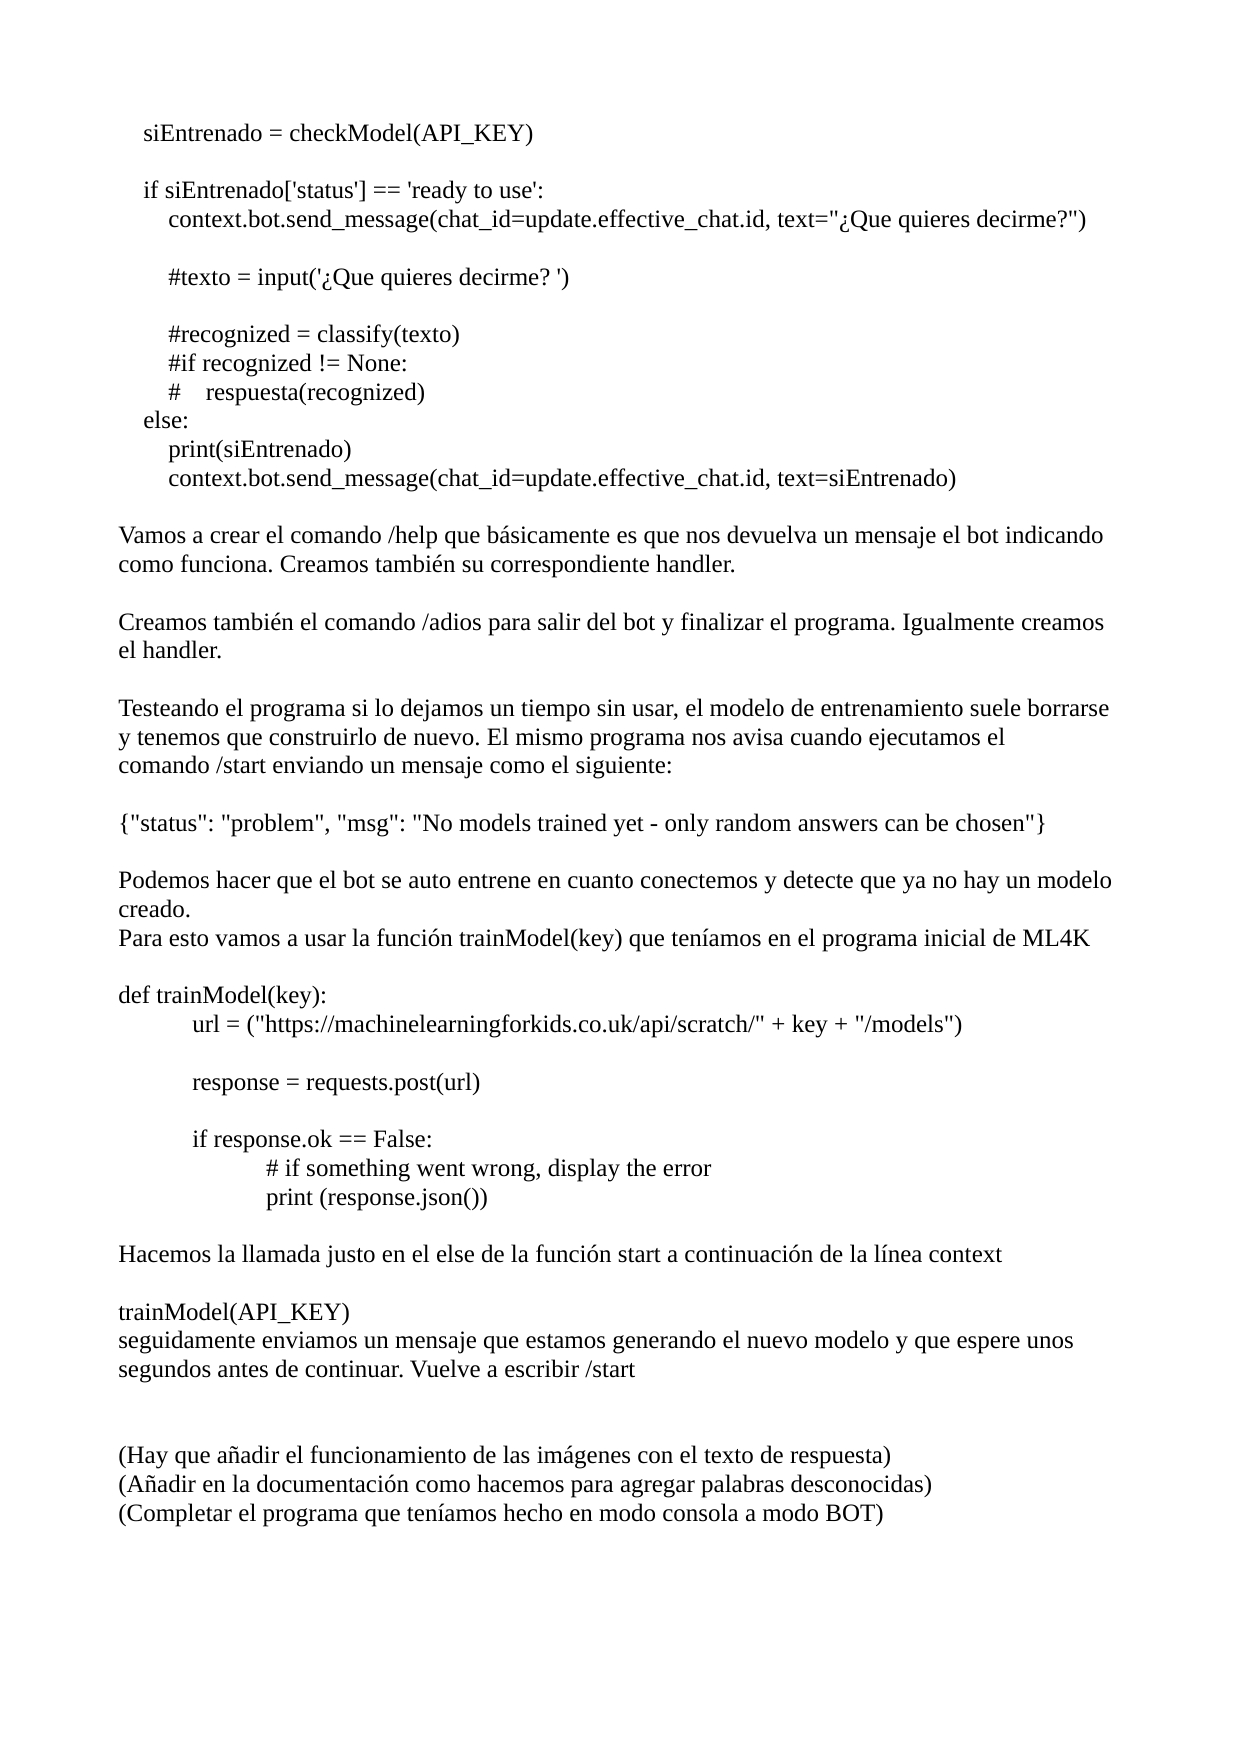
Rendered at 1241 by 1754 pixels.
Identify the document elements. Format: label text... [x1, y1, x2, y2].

text (Añadir en la documentación como hacemos para agregar palabras desconocidas) [118, 1469, 1122, 1498]
text Vamos a crear el comando /help que básicamente es que nos devuelva un mensaje el bot indicando como funciona. Creamos también su correspondiente handler. [118, 521, 1122, 578]
text #texto = input('¿Que quieres decirme? ') [118, 262, 1122, 291]
text Creamos también el comando /adios para salir del bot y finalizar el programa. Igualmente creamos el handler. [118, 607, 1122, 664]
text Hacemos la llamada justo en el else de la función start a continuación de la línea context [118, 1239, 1122, 1268]
text {"status": "problem", "msg": "No models trained yet - only random answers can be chosen"} [118, 808, 1122, 837]
text else: [118, 406, 1122, 434]
text print(siEntrenado) [118, 434, 1122, 463]
text response = requests.post(url) [118, 1067, 1122, 1096]
text context.bot.send_message(chat_id=update.effective_chat.id, text=siEntrenado) [118, 463, 1122, 492]
text Para esto vamos a usar la función trainModel(key) que teníamos en el programa inicial de ML4K [118, 923, 1122, 952]
text trainModel(API_KEY) [118, 1297, 1122, 1326]
text url = ("https://machinelearningforkids.co.uk/api/scratch/" + key + "/models") [118, 1009, 1122, 1038]
text seguidamente enviamos un mensaje que estamos generando el nuevo modelo y que espere unos segundos antes de continuar. Vuelve a escribir /start [118, 1326, 1122, 1383]
text if siEntrenado['status'] == 'ready to use': [118, 176, 1122, 204]
text Testeando el programa si lo dejamos un tiempo sin usar, el modelo de entrenamiento suele borrarse y tenemos que construirlo de nuevo. El mismo programa nos avisa cuando ejecutamos el comando /start enviando un mensaje como el siguiente: [118, 693, 1122, 779]
text # respuesta(recognized) [118, 377, 1122, 406]
text def trainModel(key): [118, 981, 1122, 1009]
text Podemos hacer que el bot se auto entrene en cuanto conectemos y detecte que ya no hay un modelo creado. [118, 866, 1122, 923]
text (Hay que añadir el funcionamiento de las imágenes con el texto de respuesta) [118, 1441, 1122, 1469]
text context.bot.send_message(chat_id=update.effective_chat.id, text="¿Que quieres decirme?") [118, 204, 1122, 233]
text if response.ok == False: [118, 1124, 1122, 1153]
text print (response.json()) [118, 1182, 1122, 1211]
text #if recognized != None: [118, 348, 1122, 377]
text #recognized = classify(texto) [118, 319, 1122, 348]
text siEntrenado = checkModel(API_KEY) [118, 118, 1122, 147]
text (Completar el programa que teníamos hecho en modo consola a modo BOT) [118, 1498, 1122, 1527]
text # if something went wrong, display the error [118, 1153, 1122, 1182]
